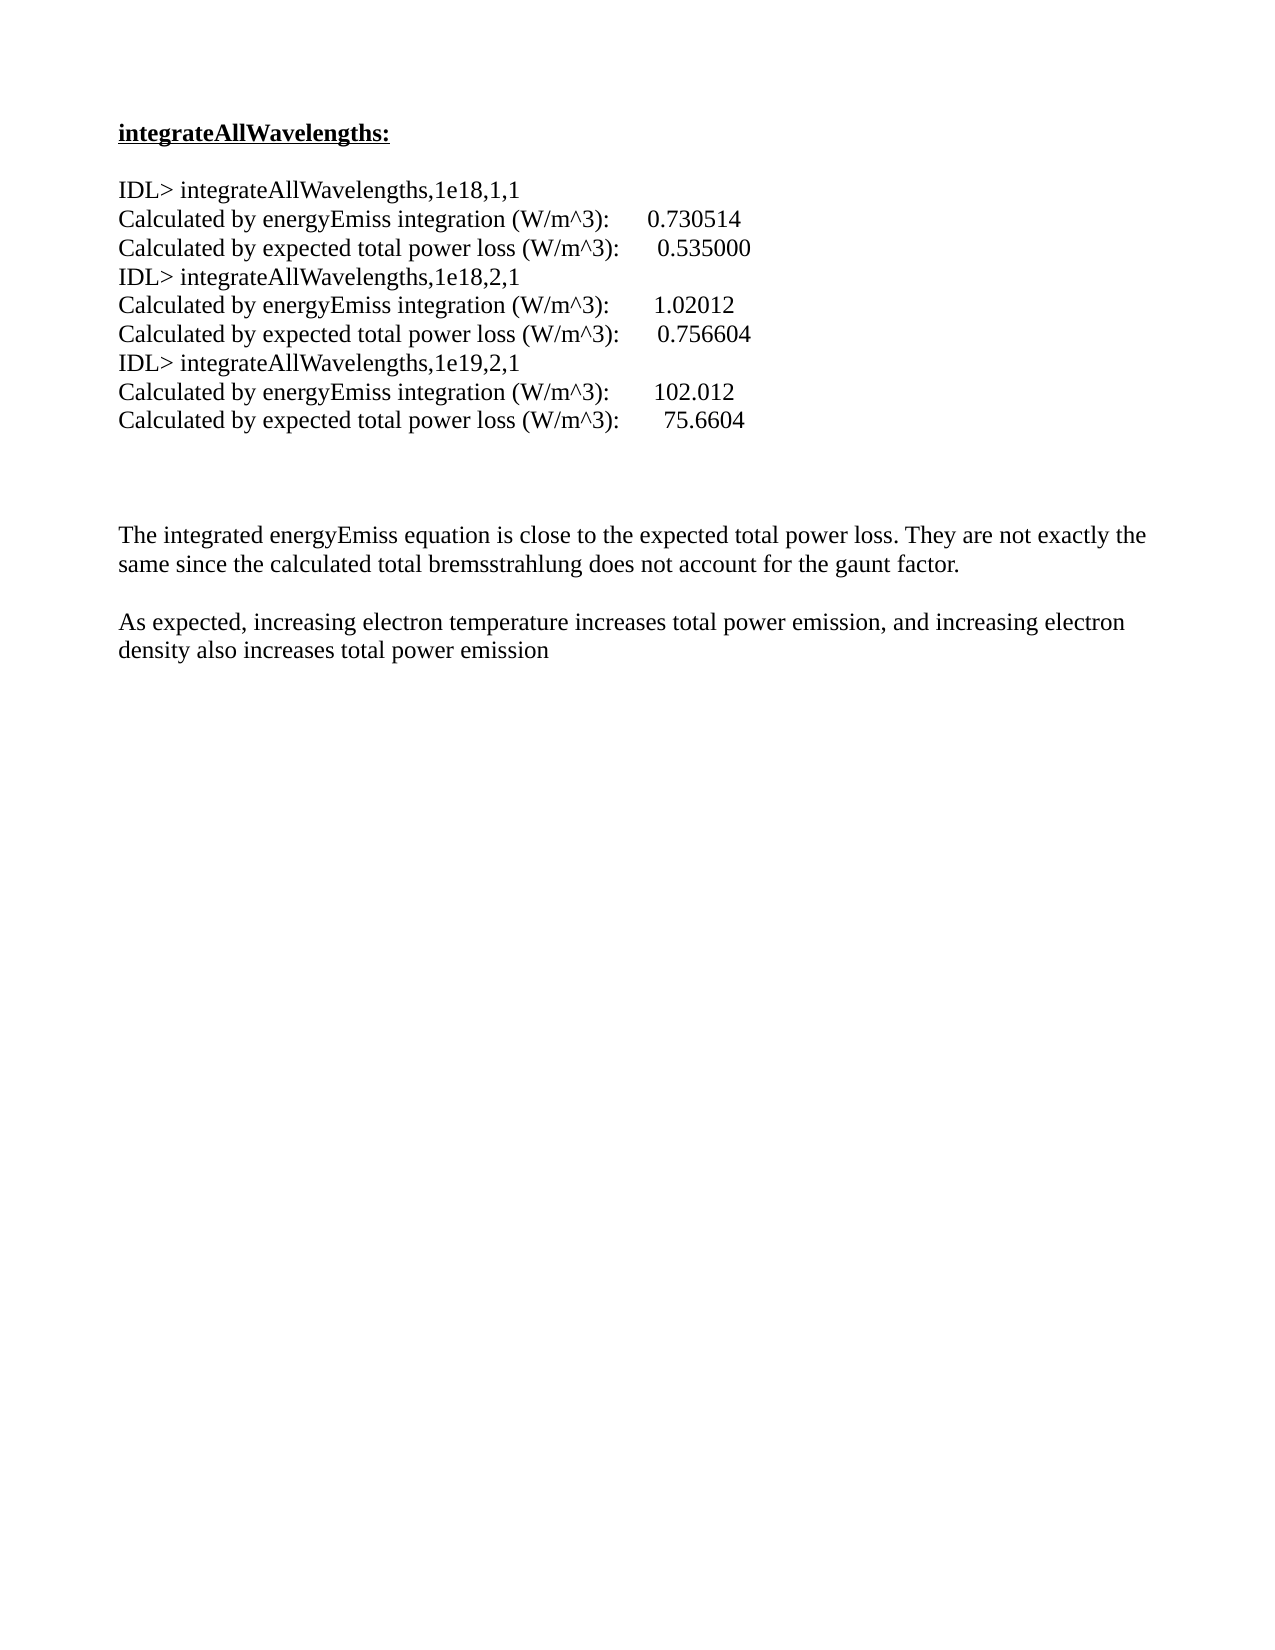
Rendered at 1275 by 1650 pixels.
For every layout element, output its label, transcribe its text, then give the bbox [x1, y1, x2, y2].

text Calculated by energyEmiss integration (W/m^3): 0.730514 [118, 204, 1157, 233]
text Calculated by expected total power loss (W/m^3): 0.535000 [118, 233, 1157, 262]
text IDL> integrateAllWavelengths,1e18,1,1 [118, 176, 1157, 204]
text IDL> integrateAllWavelengths,1e18,2,1 [118, 262, 1157, 291]
text integrateAllWavelengths: [118, 118, 1157, 147]
text As expected, increasing electron temperature increases total power emission, and increasing electron density also increases total power emission [118, 607, 1157, 664]
text IDL> integrateAllWavelengths,1e19,2,1 [118, 348, 1157, 377]
text Calculated by energyEmiss integration (W/m^3): 102.012 [118, 377, 1157, 406]
text Calculated by expected total power loss (W/m^3): 0.756604 [118, 319, 1157, 348]
text Calculated by energyEmiss integration (W/m^3): 1.02012 [118, 291, 1157, 319]
text The integrated energyEmiss equation is close to the expected total power loss. They are not exactly the same since the calculated total bremsstrahlung does not account for the gaunt factor. [118, 521, 1157, 578]
text Calculated by expected total power loss (W/m^3): 75.6604 [118, 406, 1157, 434]
